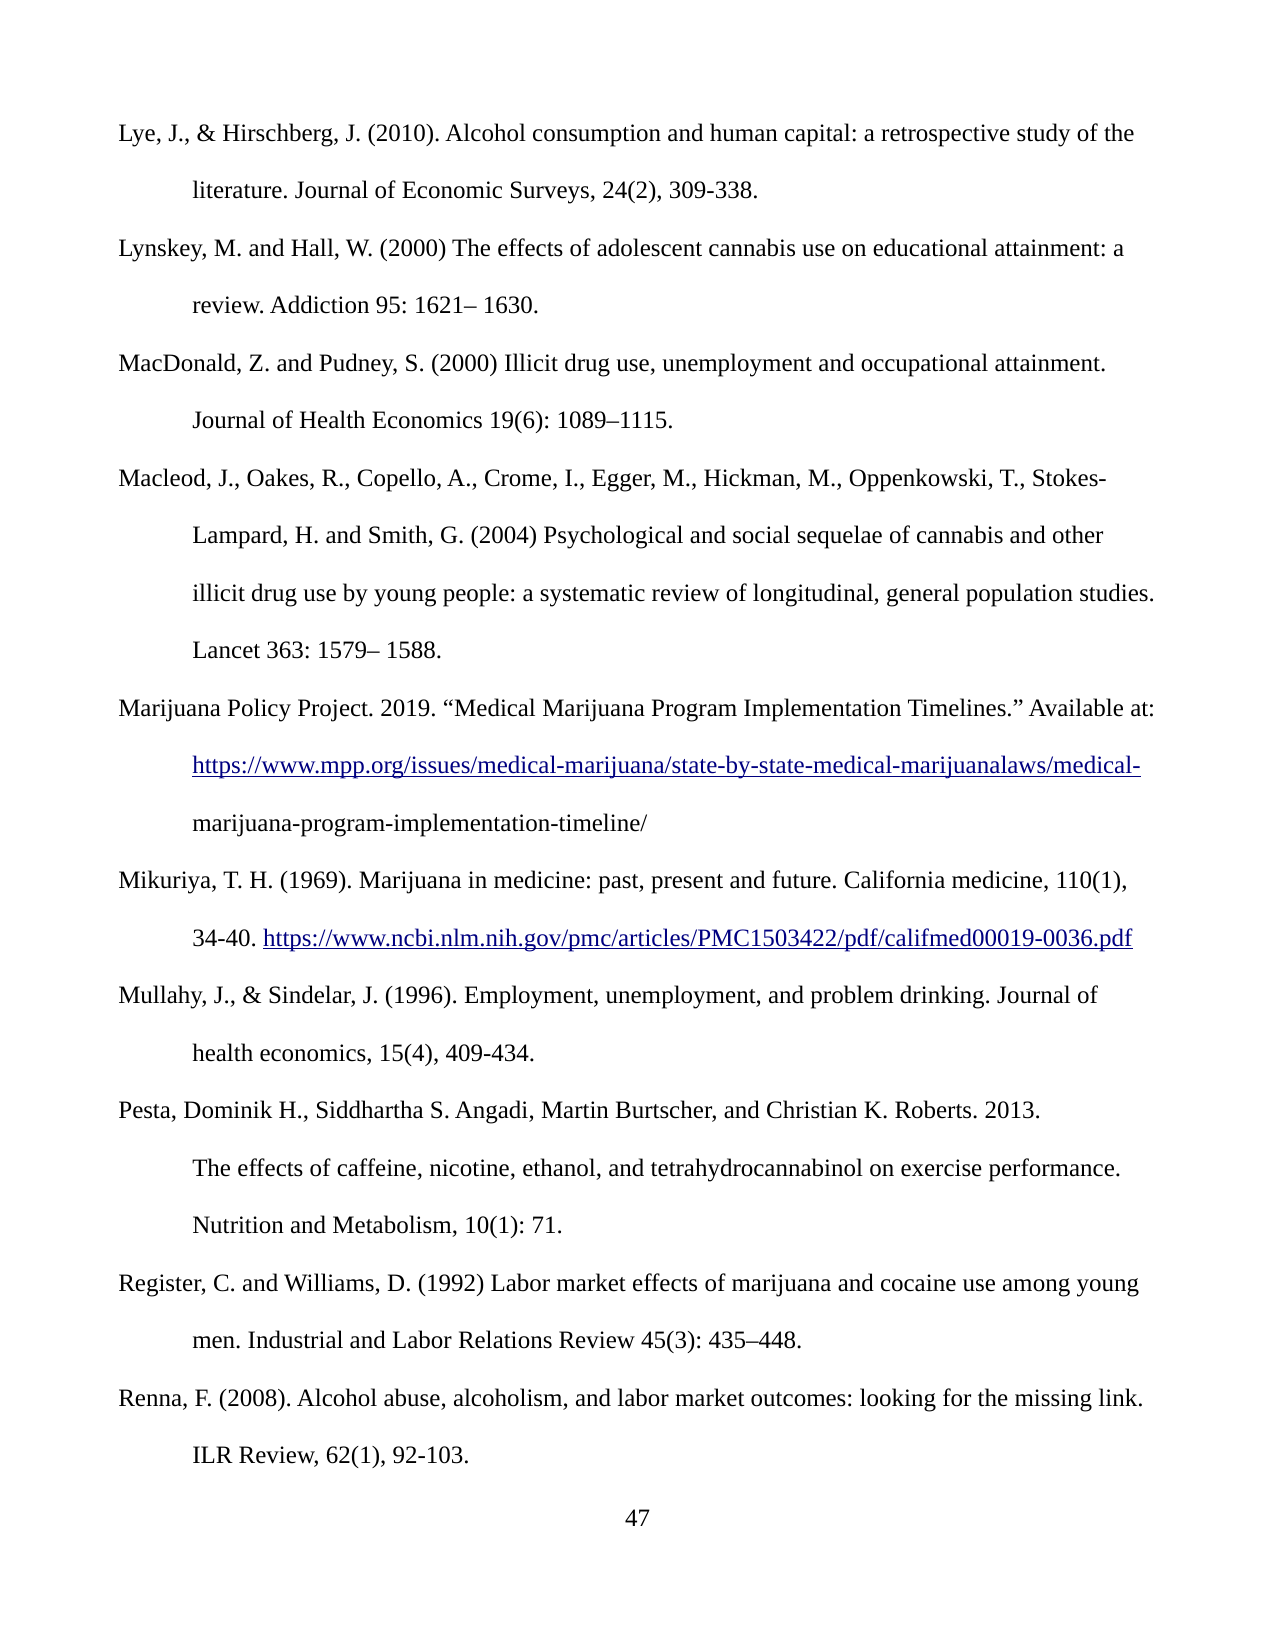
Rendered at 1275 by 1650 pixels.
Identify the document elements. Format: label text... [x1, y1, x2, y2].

text Pesta, Dominik H., Siddhartha S. Angadi, Martin Burtscher, and Christian K. Roberts. 2013. [118, 1096, 1157, 1124]
text Macleod, J., Oakes, R., Copello, A., Crome, I., Egger, M., Hickman, M., Oppenkowski, T., Stokes‐ Lampard, H. and Smith, G. (2004) Psychological and social sequelae of cannabis and other illicit drug use by young people: a systematic review of longitudinal, general population studies. Lancet 363: 1579– 1588. [118, 463, 1157, 664]
text Mullahy, J., & Sindelar, J. (1996). Employment, unemployment, and problem drinking. Journal of health economics, 15(4), 409-434. [118, 981, 1157, 1067]
text Lye, J., & Hirschberg, J. (2010). Alcohol consumption and human capital: a retrospective study of the literature. Journal of Economic Surveys, 24(2), 309-338. [118, 118, 1157, 204]
text Renna, F. (2008). Alcohol abuse, alcoholism, and labor market outcomes: looking for the missing link. ILR Review, 62(1), 92-103. [118, 1383, 1157, 1469]
text Mikuriya, T. H. (1969). Marijuana in medicine: past, present and future. California medicine, 110(1), 34-40. https://www.ncbi.nlm.nih.gov/pmc/articles/PMC1503422/pdf/califmed00019-0036.pdf [118, 866, 1157, 952]
text Marijuana Policy Project. 2019. “Medical Marijuana Program Implementation Timelines.” Available at: https://www.mpp.org/issues/medical-marijuana/state-by-state-medical-marijuanalaws/medical- marijuana-program-implementation-timeline/ [118, 693, 1157, 837]
text Lynskey, M. and Hall, W. (2000) The effects of adolescent cannabis use on educational attainment: a review. Addiction 95: 1621– 1630. [118, 233, 1157, 319]
text The effects of caffeine, nicotine, ethanol, and tetrahydrocannabinol on exercise performance. [118, 1153, 1157, 1182]
text MacDonald, Z. and Pudney, S. (2000) Illicit drug use, unemployment and occupational attainment. Journal of Health Economics 19(6): 1089–1115. [118, 348, 1157, 434]
text Nutrition and Metabolism, 10(1): 71. [118, 1211, 1157, 1239]
text Register, C. and Williams, D. (1992) Labor market effects of marijuana and cocaine use among young men. Industrial and Labor Relations Review 45(3): 435–448. [118, 1268, 1157, 1354]
